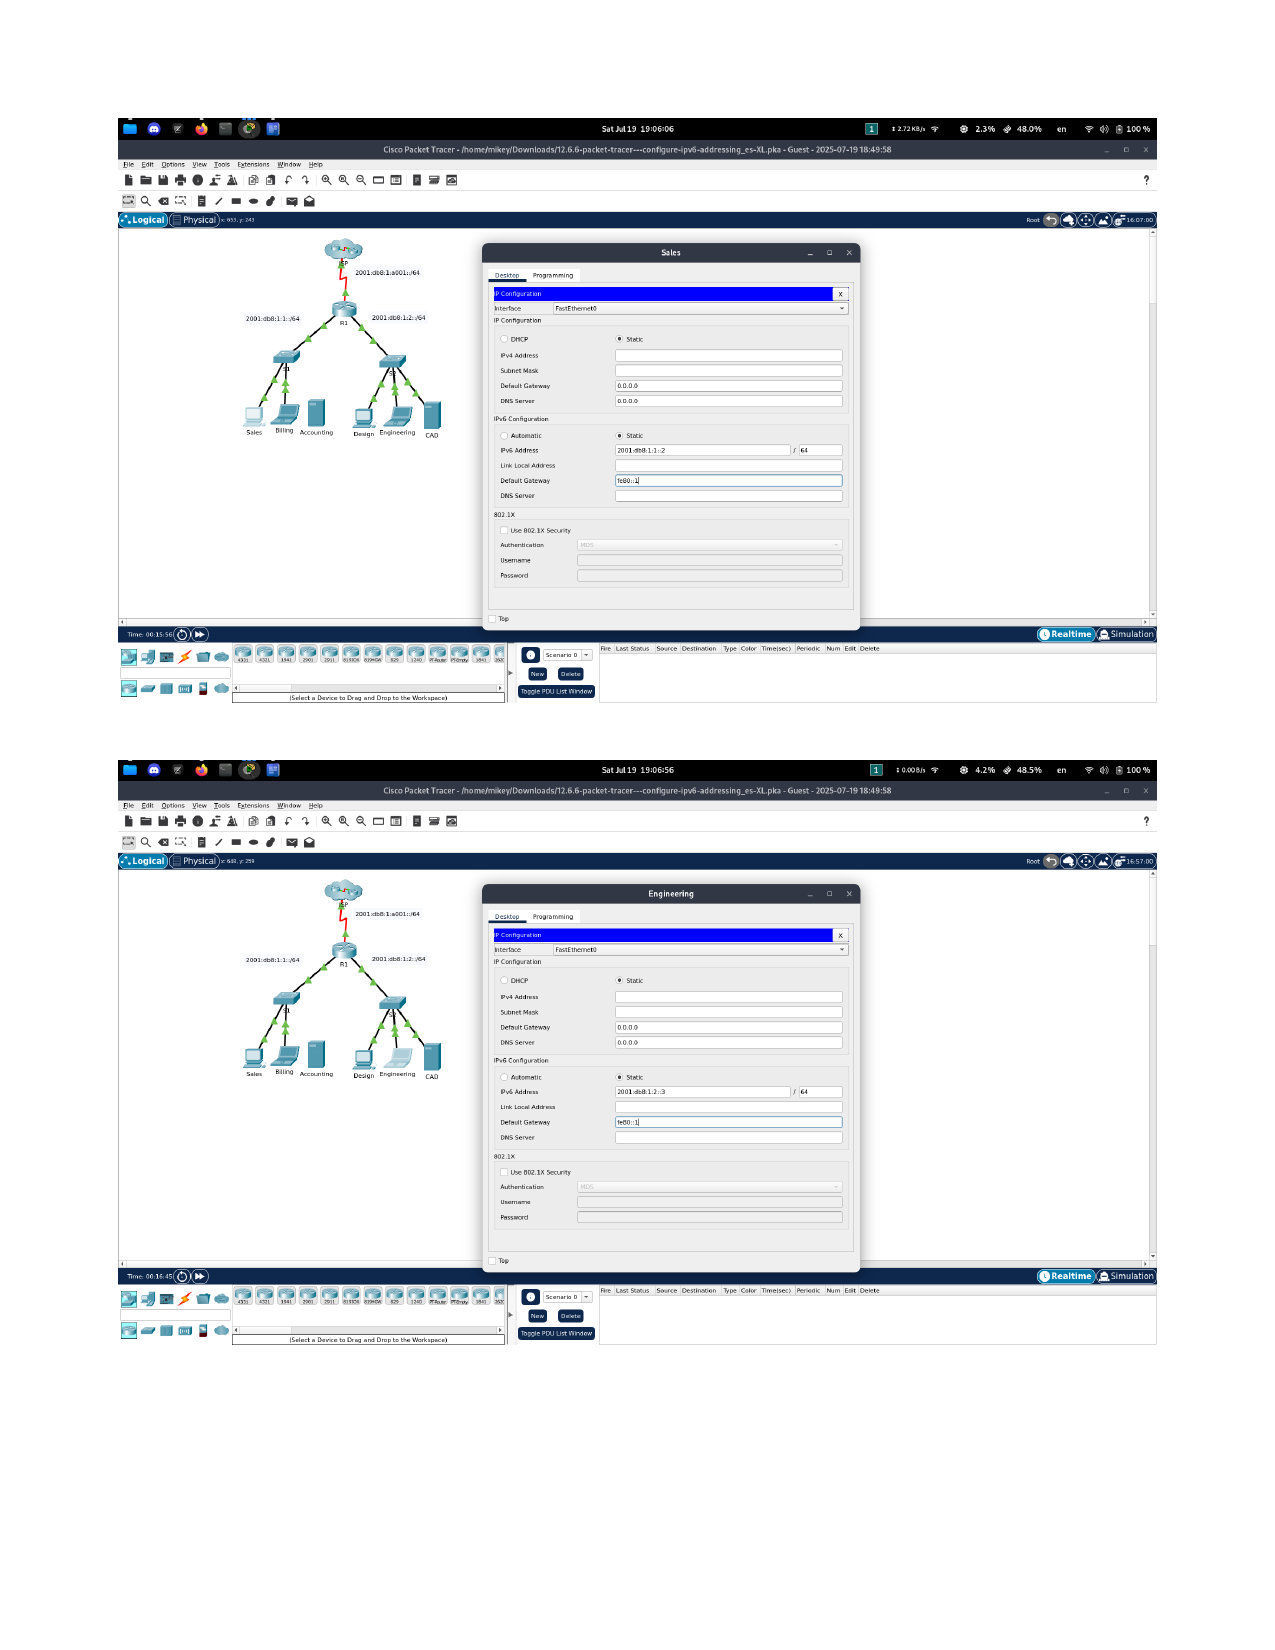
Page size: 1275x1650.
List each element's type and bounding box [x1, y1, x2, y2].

picture [118, 760, 1157, 1345]
picture [142, 858, 153, 865]
picture [118, 118, 1157, 703]
picture [142, 217, 153, 224]
